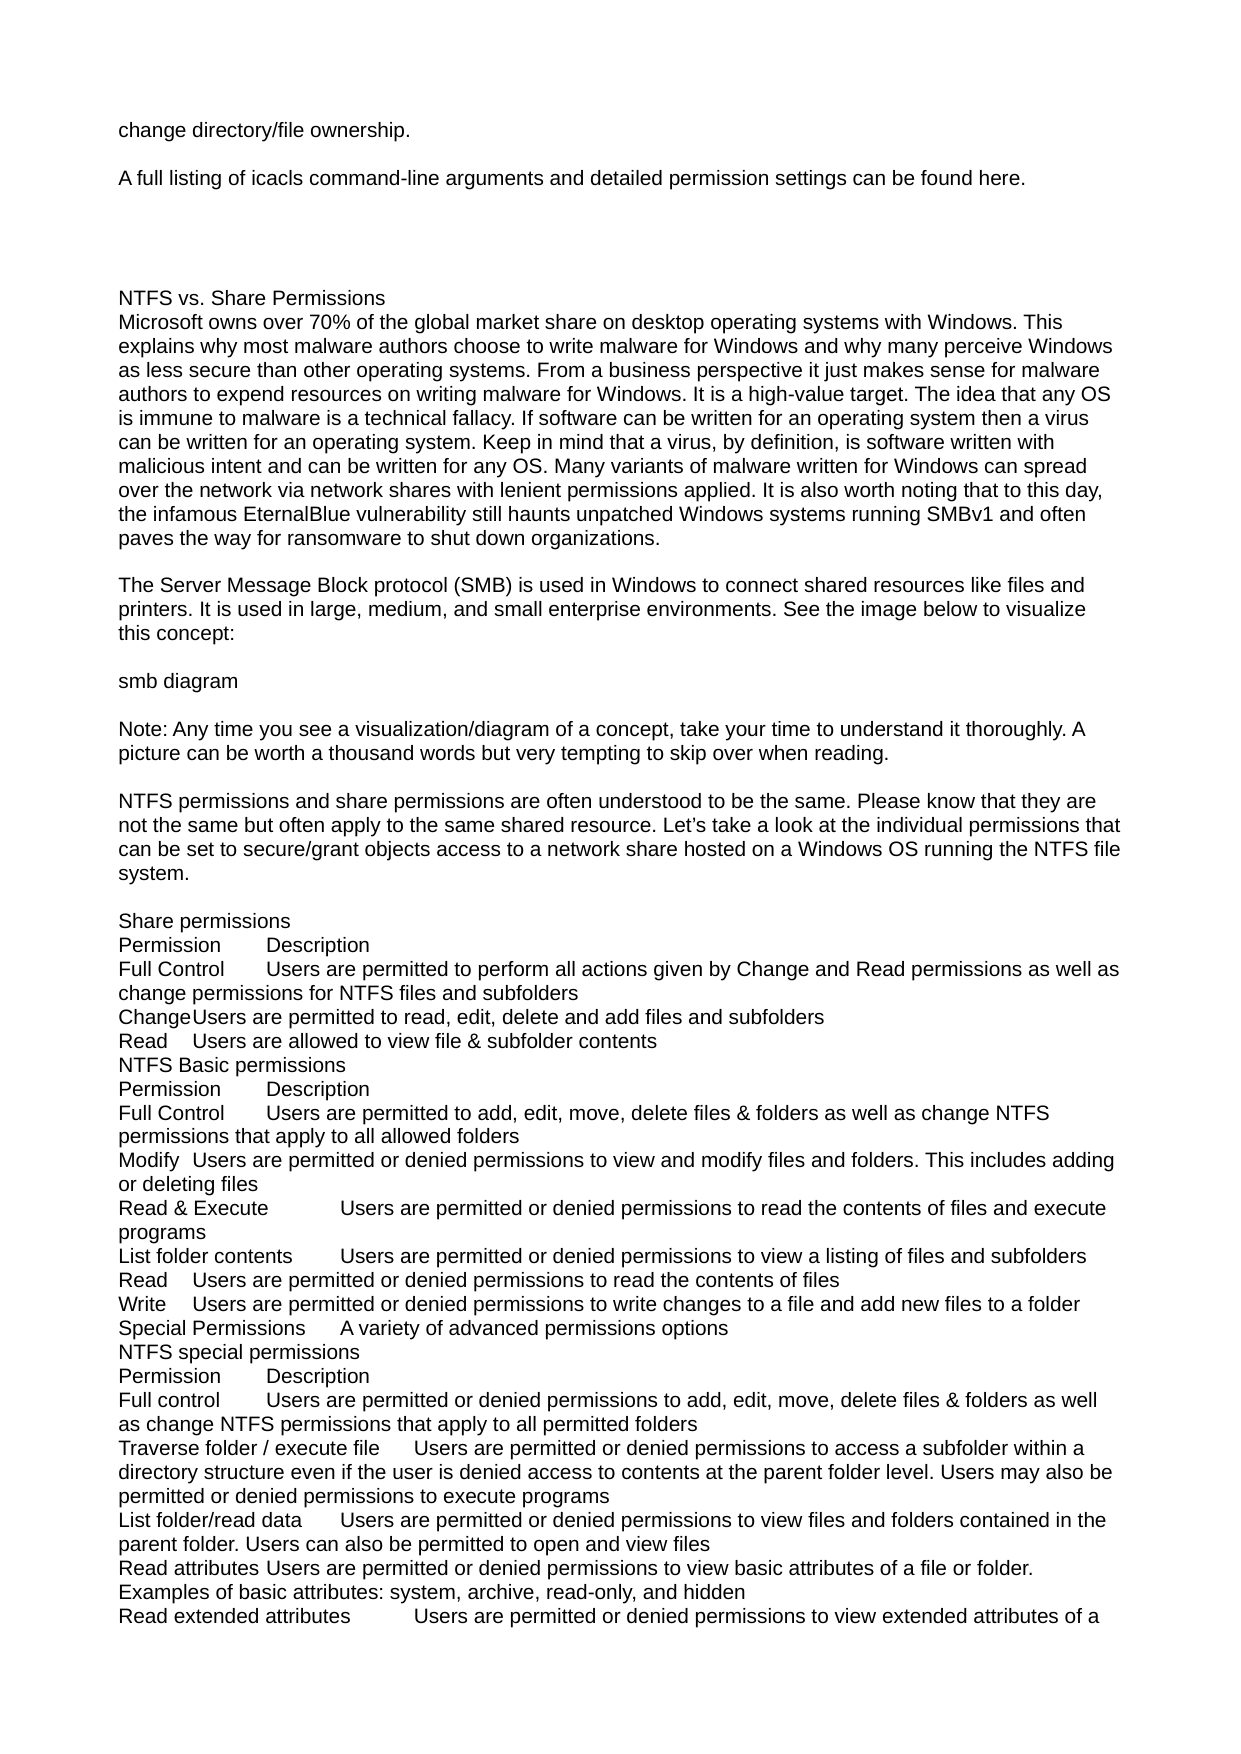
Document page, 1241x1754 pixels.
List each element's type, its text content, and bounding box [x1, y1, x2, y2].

text List folder contents Users are permitted or denied permissions to view a listing of files and subfolders [118, 1244, 1122, 1268]
text Permission Description [118, 1364, 1122, 1388]
text change directory/file ownership. [118, 118, 1122, 142]
text Change Users are permitted to read, edit, delete and add files and subfolders [118, 1004, 1122, 1028]
text Microsoft owns over 70% of the global market share on desktop operating systems with Windows. This explains why most malware authors choose to write malware for Windows and why many perceive Windows as less secure than other operating systems. From a business perspective it just makes sense for malware authors to expend resources on writing malware for Windows. It is a high-value target. The idea that any OS is immune to malware is a technical fallacy. If software can be written for an operating system then a virus can be written for an operating system. Keep in mind that a virus, by definition, is software written with malicious intent and can be written for any OS. Many variants of malware written for Windows can spread over the network via network shares with lenient permissions applied. It is also worth noting that to this day, the infamous EternalBlue vulnerability still haunts unpatched Windows systems running SMBv1 and often paves the way for ransomware to shut down organizations. [118, 310, 1122, 549]
text Note: Any time you see a visualization/diagram of a concept, take your time to understand it thoroughly. A picture can be worth a thousand words but very tempting to skip over when reading. [118, 717, 1122, 765]
text Read Users are permitted or denied permissions to read the contents of files [118, 1268, 1122, 1292]
text NTFS permissions and share permissions are often understood to be the same. Please know that they are not the same but often apply to the same shared resource. Let’s take a look at the individual permissions that can be set to secure/grant objects access to a network share hosted on a Windows OS running the NTFS file system. [118, 789, 1122, 885]
text Read attributes Users are permitted or denied permissions to view basic attributes of a file or folder. Examples of basic attributes: system, archive, read-only, and hidden [118, 1556, 1122, 1603]
text Write Users are permitted or denied permissions to write changes to a file and add new files to a folder [118, 1292, 1122, 1316]
text Permission Description [118, 1076, 1122, 1100]
text Modify Users are permitted or denied permissions to view and modify files and folders. This includes adding or deleting files [118, 1148, 1122, 1196]
text Read Users are allowed to view file & subfolder contents [118, 1028, 1122, 1052]
text Permission Description [118, 933, 1122, 957]
text Full Control Users are permitted to perform all actions given by Change and Read permissions as well as change permissions for NTFS files and subfolders [118, 957, 1122, 1004]
text Full Control Users are permitted to add, edit, move, delete files & folders as well as change NTFS permissions that apply to all allowed folders [118, 1100, 1122, 1148]
text NTFS special permissions [118, 1340, 1122, 1364]
text Read extended attributes Users are permitted or denied permissions to view extended attributes of a [118, 1603, 1122, 1627]
text Read & Execute Users are permitted or denied permissions to read the contents of files and execute programs [118, 1196, 1122, 1244]
text Traverse folder / execute file Users are permitted or denied permissions to access a subfolder within a directory structure even if the user is denied access to contents at the parent folder level. Users may also be permitted or denied permissions to execute programs [118, 1436, 1122, 1508]
text NTFS Basic permissions [118, 1052, 1122, 1076]
text A full listing of icacls command-line arguments and detailed permission settings can be found here. [118, 166, 1122, 190]
text Special Permissions A variety of advanced permissions options [118, 1316, 1122, 1340]
text smb diagram [118, 669, 1122, 693]
text The Server Message Block protocol (SMB) is used in Windows to connect shared resources like files and printers. It is used in large, medium, and small enterprise environments. See the image below to visualize this concept: [118, 573, 1122, 645]
text List folder/read data Users are permitted or denied permissions to view files and folders contained in the parent folder. Users can also be permitted to open and view files [118, 1508, 1122, 1556]
text Full control Users are permitted or denied permissions to add, edit, move, delete files & folders as well as change NTFS permissions that apply to all permitted folders [118, 1388, 1122, 1436]
text Share permissions [118, 909, 1122, 933]
text NTFS vs. Share Permissions [118, 286, 1122, 310]
